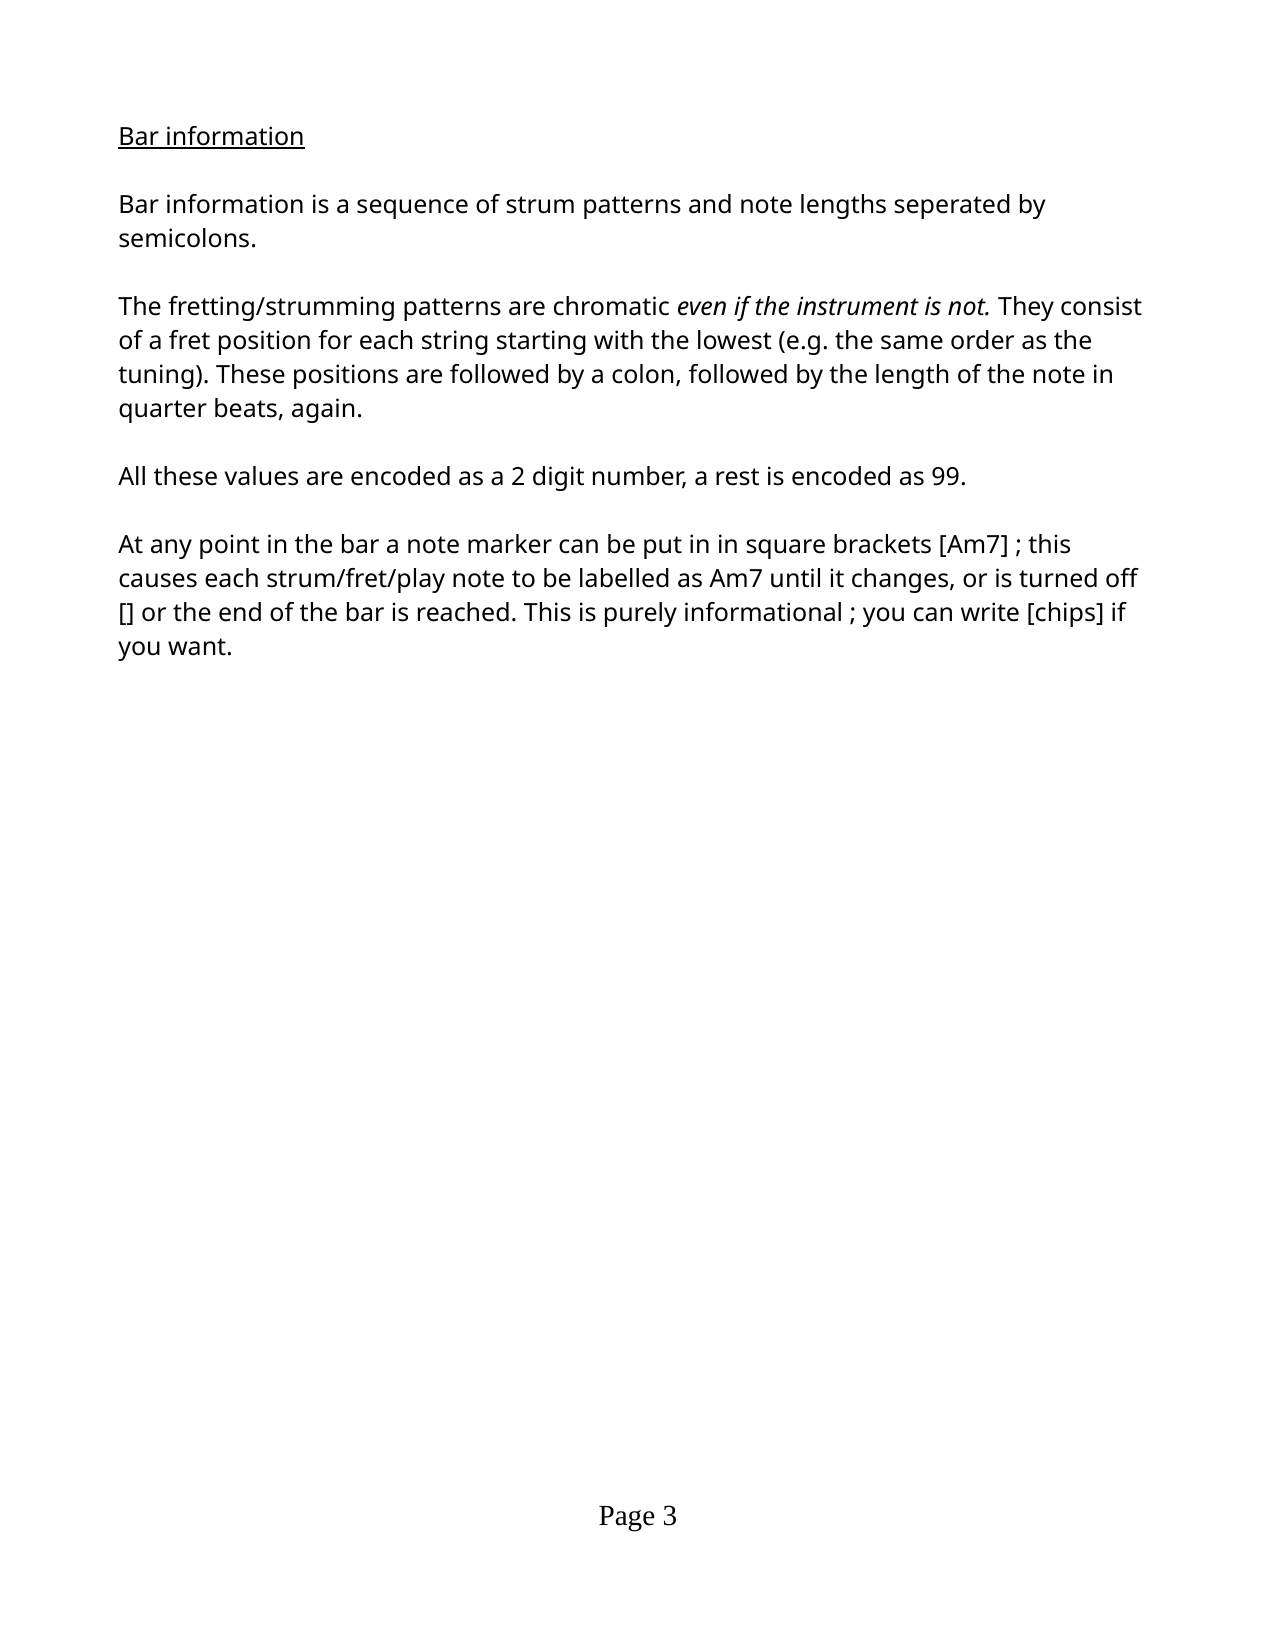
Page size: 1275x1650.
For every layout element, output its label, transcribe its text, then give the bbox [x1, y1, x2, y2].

text All these values are encoded as a 2 digit number, a rest is encoded as 99. [118, 459, 1157, 493]
text The fretting/strumming patterns are chromatic even if the instrument is not. They consist of a fret position for each string starting with the lowest (e.g. the same order as the tuning). These positions are followed by a colon, followed by the length of the note in quarter beats, again. [118, 288, 1157, 425]
text At any point in the bar a note marker can be put in in square brackets [Am7] ; this causes each strum/fret/play note to be labelled as Am7 until it changes, or is turned off [] or the end of the bar is reached. This is purely informational ; you can write [chips] if you want. [118, 527, 1157, 663]
text Bar information [118, 118, 1157, 152]
text Bar information is a sequence of strum patterns and note lengths seperated by semicolons. [118, 186, 1157, 254]
